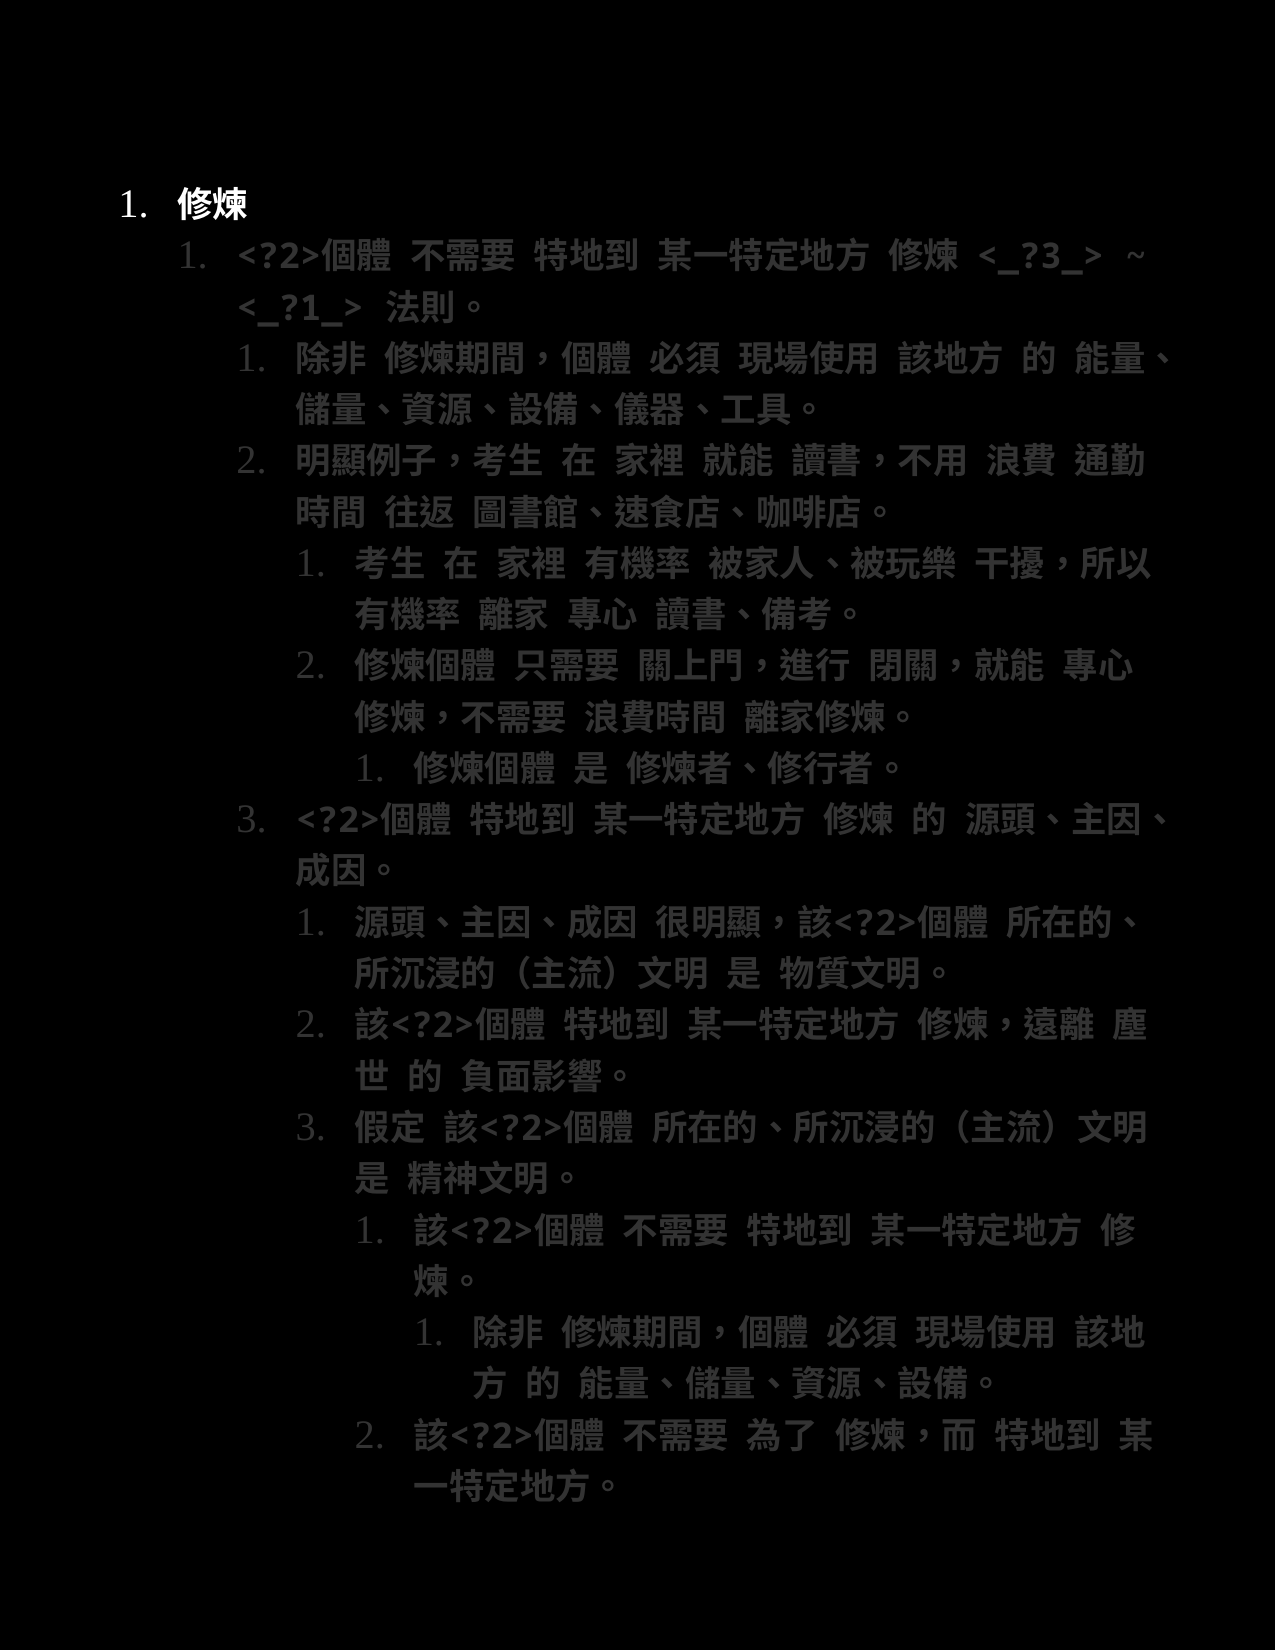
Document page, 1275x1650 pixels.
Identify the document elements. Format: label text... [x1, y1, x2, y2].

list 考生 在 家裡 有機率 被家人、被玩樂 干擾，所以 有機率 離家 專心 讀書、備考。 [295, 535, 1157, 638]
list 源頭、主因、成因 很明顯，該<?2>個體 所在的、所沉浸的（主流）文明 是 物質文明。 [295, 894, 1157, 997]
list 明顯例子，考生 在 家裡 就能 讀書，不用 浪費 通勤時間 往返 圖書館、速食店、咖啡店。 [236, 433, 1157, 535]
list 假定 該<?2>個體 所在的、所沉浸的（主流）文明 是 精神文明。 [295, 1099, 1157, 1202]
list 修煉個體 只需要 關上門，進行 閉關，就能 專心 修煉，不需要 浪費時間 離家修煉。 [295, 638, 1157, 740]
list 該<?2>個體 特地到 某一特定地方 修煉，遠離 塵世 的 負面影響。 [295, 997, 1157, 1099]
list 除非 修煉期間，個體 必須 現場使用 該地方 的 能量、儲量、資源、設備。 [413, 1304, 1157, 1407]
list 除非 修煉期間，個體 必須 現場使用 該地方 的 能量、儲量、資源、設備、儀器、工具。 [236, 330, 1157, 433]
list 該<?2>個體 不需要 為了 修煉，而 特地到 某一特定地方。 [354, 1407, 1157, 1510]
list 該<?2>個體 不需要 特地到 某一特定地方 修煉。 [354, 1202, 1157, 1304]
list <?2>個體 特地到 某一特定地方 修煉 的 源頭、主因、成因。 [236, 792, 1157, 894]
list <?2>個體 不需要 特地到 某一特定地方 修煉 <_?3_> ~ <_?1_> 法則。 [177, 228, 1157, 330]
list 修煉 [118, 176, 1157, 228]
list 修煉個體 是 修煉者、修行者。 [354, 740, 1157, 792]
